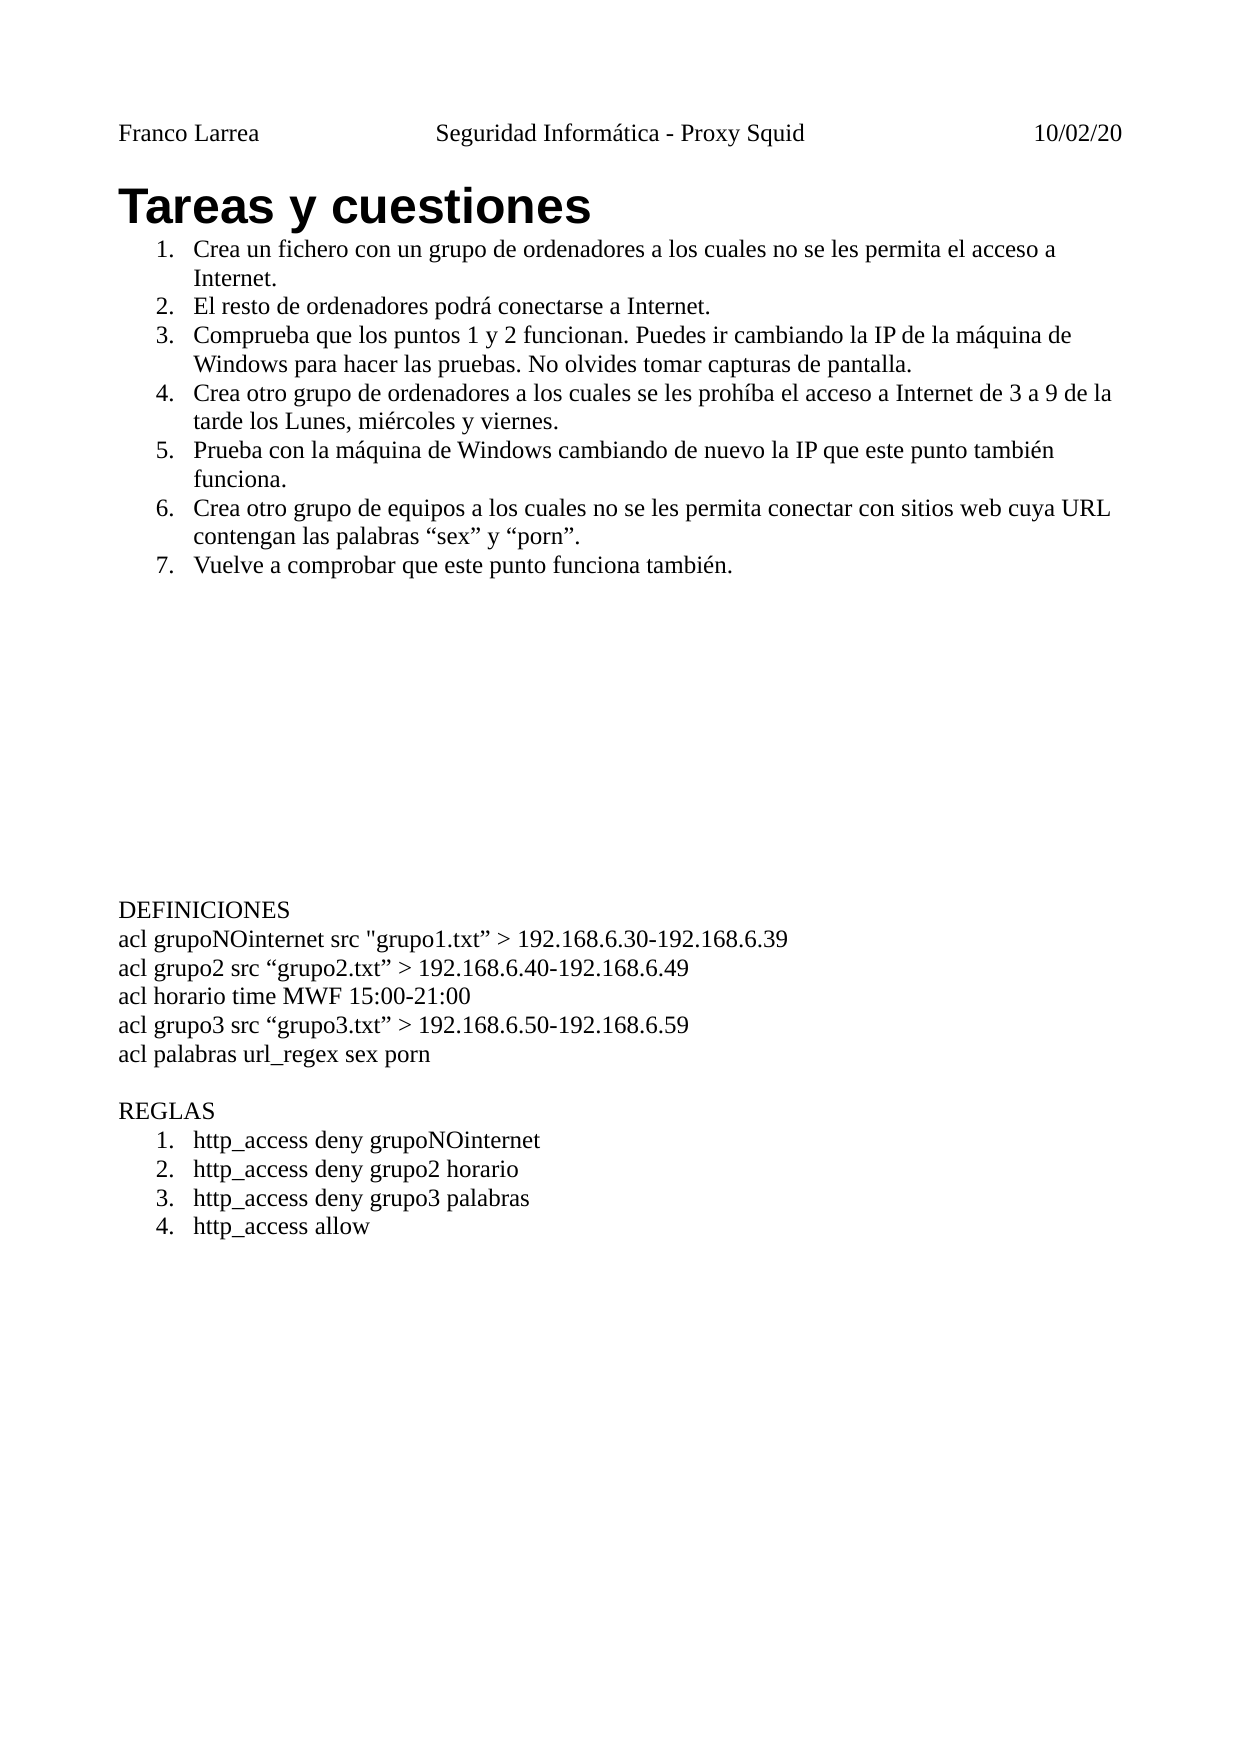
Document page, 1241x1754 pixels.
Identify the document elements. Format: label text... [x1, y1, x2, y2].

list http_access deny grupo3 palabras [156, 1183, 1122, 1211]
text acl palabras url_regex sex porn [118, 1039, 1122, 1068]
text acl horario time MWF 15:00-21:00 [118, 981, 1122, 1010]
list El resto de ordenadores podrá conectarse a Internet. [156, 291, 1122, 320]
text DEFINICIONES [118, 895, 1122, 924]
list Crea otro grupo de ordenadores a los cuales se les prohíba el acceso a Internet de 3 a 9 de la tarde los Lunes, miércoles y viernes. [156, 378, 1122, 435]
list Vuelve a comprobar que este punto funciona también. [156, 550, 1122, 579]
text acl grupo2 src “grupo2.txt” > 192.168.6.40-192.168.6.49 [118, 953, 1122, 981]
list Prueba con la máquina de Windows cambiando de nuevo la IP que este punto también funciona. [156, 435, 1122, 493]
list http_access allow [156, 1211, 1122, 1240]
text acl grupo3 src “grupo3.txt” > 192.168.6.50-192.168.6.59 [118, 1010, 1122, 1039]
list Crea otro grupo de equipos a los cuales no se les permita conectar con sitios web cuya URL contengan las palabras “sex” y “porn”. [156, 493, 1122, 550]
text acl grupoNOinternet src "grupo1.txt” > 192.168.6.30-192.168.6.39 [118, 924, 1122, 953]
list http_access deny grupoNOinternet [156, 1125, 1122, 1154]
list http_access deny grupo2 horario [156, 1154, 1122, 1183]
text REGLAS [118, 1096, 1122, 1125]
list Crea un fichero con un grupo de ordenadores a los cuales no se les permita el acceso a Internet. [156, 234, 1122, 291]
list Comprueba que los puntos 1 y 2 funcionan. Puedes ir cambiando la IP de la máquina de Windows para hacer las pruebas. No olvides tomar capturas de pantalla. [156, 320, 1122, 378]
text Tareas y cuestiones [118, 176, 1122, 234]
